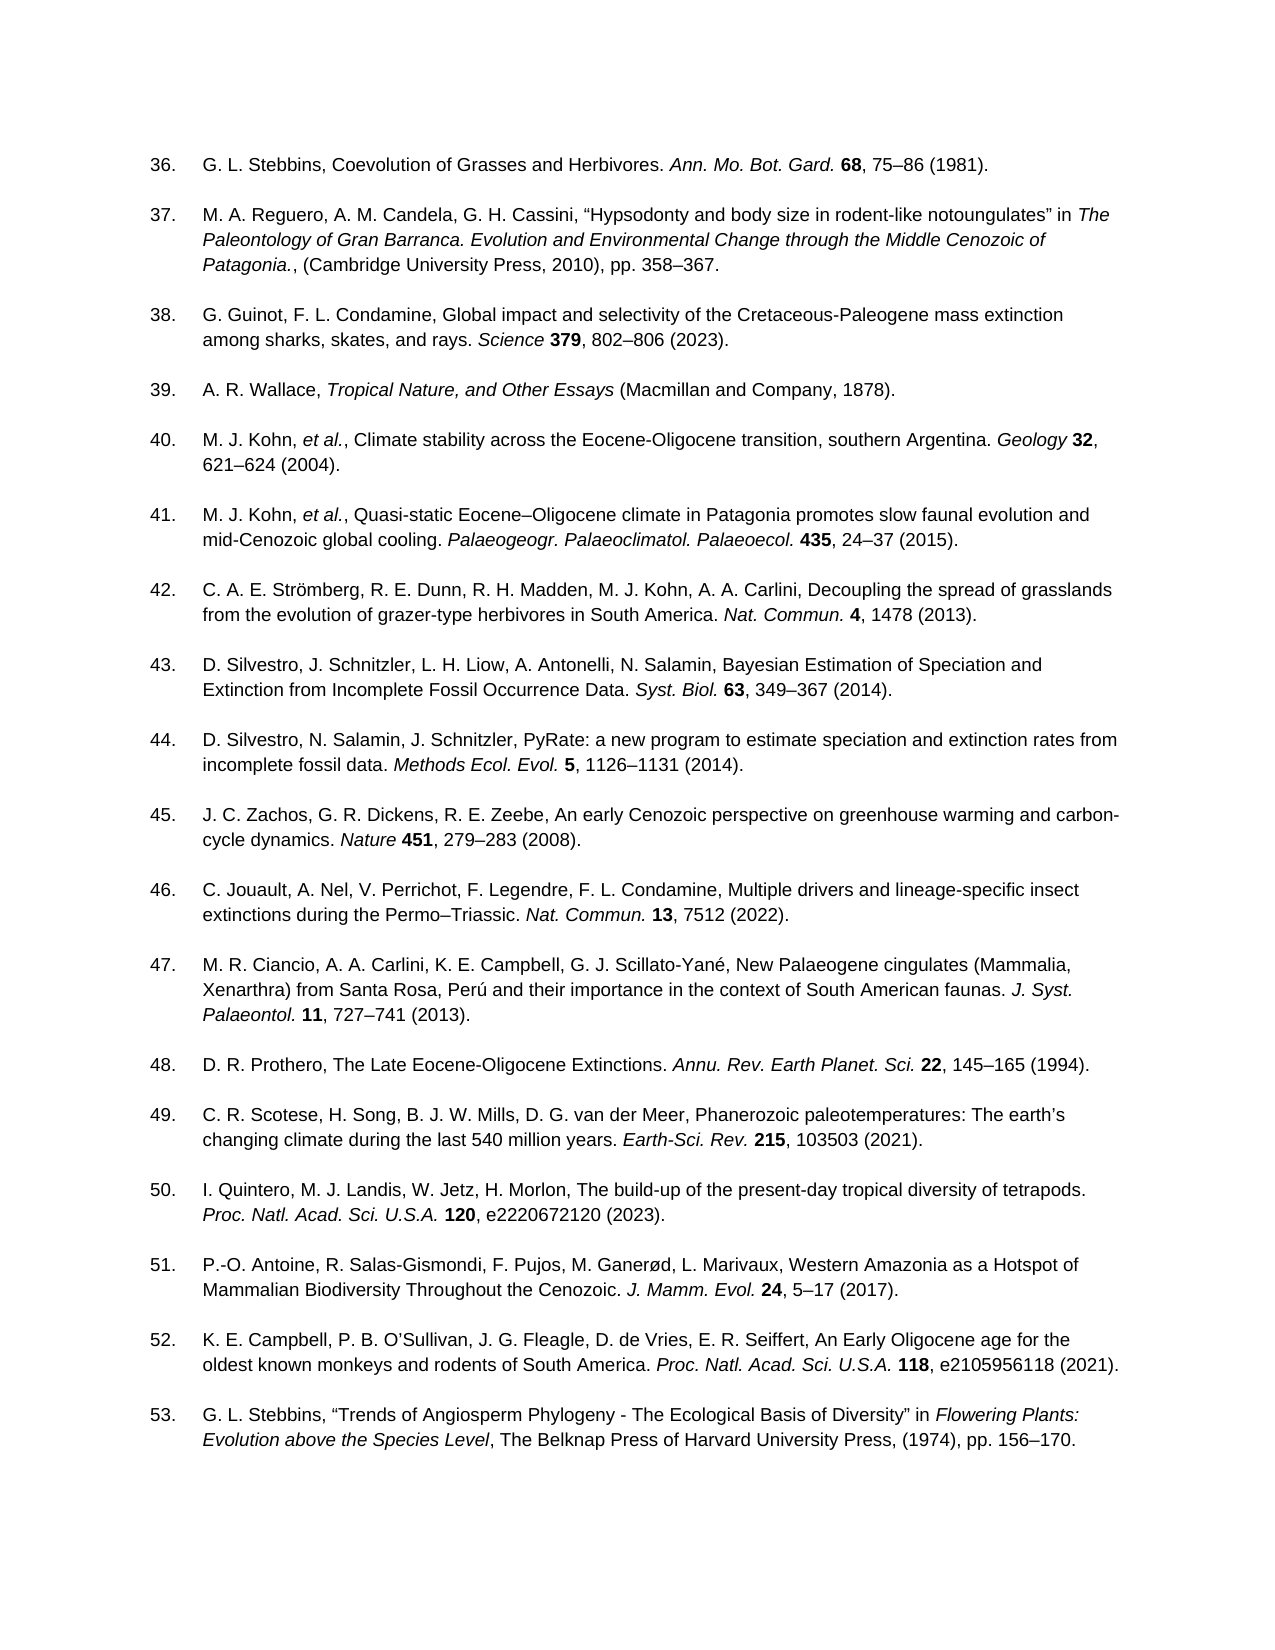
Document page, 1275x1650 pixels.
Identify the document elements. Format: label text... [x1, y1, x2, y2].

text 49. C. R. Scotese, H. Song, B. J. W. Mills, D. G. van der Meer, Phanerozoic paleotemperatures: The earth’s changing climate during the last 540 million years. Earth-Sci. Rev. 215, 103503 (2021). [150, 1100, 1125, 1150]
text 50. I. Quintero, M. J. Landis, W. Jetz, H. Morlon, The build-up of the present-day tropical diversity of tetrapods. Proc. Natl. Acad. Sci. U.S.A. 120, e2220672120 (2023). [150, 1175, 1125, 1225]
text 48. D. R. Prothero, The Late Eocene-Oligocene Extinctions. Annu. Rev. Earth Planet. Sci. 22, 145–165 (1994). [150, 1050, 1125, 1075]
text 51. P.-O. Antoine, R. Salas-Gismondi, F. Pujos, M. Ganerød, L. Marivaux, Western Amazonia as a Hotspot of Mammalian Biodiversity Throughout the Cenozoic. J. Mamm. Evol. 24, 5–17 (2017). [150, 1250, 1125, 1300]
text 43. D. Silvestro, J. Schnitzler, L. H. Liow, A. Antonelli, N. Salamin, Bayesian Estimation of Speciation and Extinction from Incomplete Fossil Occurrence Data. Syst. Biol. 63, 349–367 (2014). [150, 650, 1125, 700]
text 40. M. J. Kohn, et al., Climate stability across the Eocene-Oligocene transition, southern Argentina. Geology 32, 621–624 (2004). [150, 425, 1125, 475]
text 38. G. Guinot, F. L. Condamine, Global impact and selectivity of the Cretaceous-Paleogene mass extinction among sharks, skates, and rays. Science 379, 802–806 (2023). [150, 300, 1125, 350]
text 44. D. Silvestro, N. Salamin, J. Schnitzler, PyRate: a new program to estimate speciation and extinction rates from incomplete fossil data. Methods Ecol. Evol. 5, 1126–1131 (2014). [150, 725, 1125, 775]
text 36. G. L. Stebbins, Coevolution of Grasses and Herbivores. Ann. Mo. Bot. Gard. 68, 75–86 (1981). [150, 150, 1125, 175]
text 46. C. Jouault, A. Nel, V. Perrichot, F. Legendre, F. L. Condamine, Multiple drivers and lineage-specific insect extinctions during the Permo–Triassic. Nat. Commun. 13, 7512 (2022). [150, 875, 1125, 925]
text 45. J. C. Zachos, G. R. Dickens, R. E. Zeebe, An early Cenozoic perspective on greenhouse warming and carbon-cycle dynamics. Nature 451, 279–283 (2008). [150, 800, 1125, 850]
text 41. M. J. Kohn, et al., Quasi-static Eocene–Oligocene climate in Patagonia promotes slow faunal evolution and mid-Cenozoic global cooling. Palaeogeogr. Palaeoclimatol. Palaeoecol. 435, 24–37 (2015). [150, 500, 1125, 550]
text 47. M. R. Ciancio, A. A. Carlini, K. E. Campbell, G. J. Scillato-Yané, New Palaeogene cingulates (Mammalia, Xenarthra) from Santa Rosa, Perú and their importance in the context of South American faunas. J. Syst. Palaeontol. 11, 727–741 (2013). [150, 950, 1125, 1025]
text 42. C. A. E. Strömberg, R. E. Dunn, R. H. Madden, M. J. Kohn, A. A. Carlini, Decoupling the spread of grasslands from the evolution of grazer-type herbivores in South America. Nat. Commun. 4, 1478 (2013). [150, 575, 1125, 625]
text 39. A. R. Wallace, Tropical Nature, and Other Essays (Macmillan and Company, 1878). [150, 375, 1125, 400]
text 53. G. L. Stebbins, “Trends of Angiosperm Phylogeny - The Ecological Basis of Diversity” in Flowering Plants: Evolution above the Species Level, The Belknap Press of Harvard University Press, (1974), pp. 156–170. [150, 1400, 1125, 1450]
text 52. K. E. Campbell, P. B. O’Sullivan, J. G. Fleagle, D. de Vries, E. R. Seiffert, An Early Oligocene age for the oldest known monkeys and rodents of South America. Proc. Natl. Acad. Sci. U.S.A. 118, e2105956118 (2021). [150, 1325, 1125, 1375]
text 37. M. A. Reguero, A. M. Candela, G. H. Cassini, “Hypsodonty and body size in rodent-like notoungulates” in The Paleontology of Gran Barranca. Evolution and Environmental Change through the Middle Cenozoic of Patagonia., (Cambridge University Press, 2010), pp. 358–367. [150, 200, 1125, 275]
